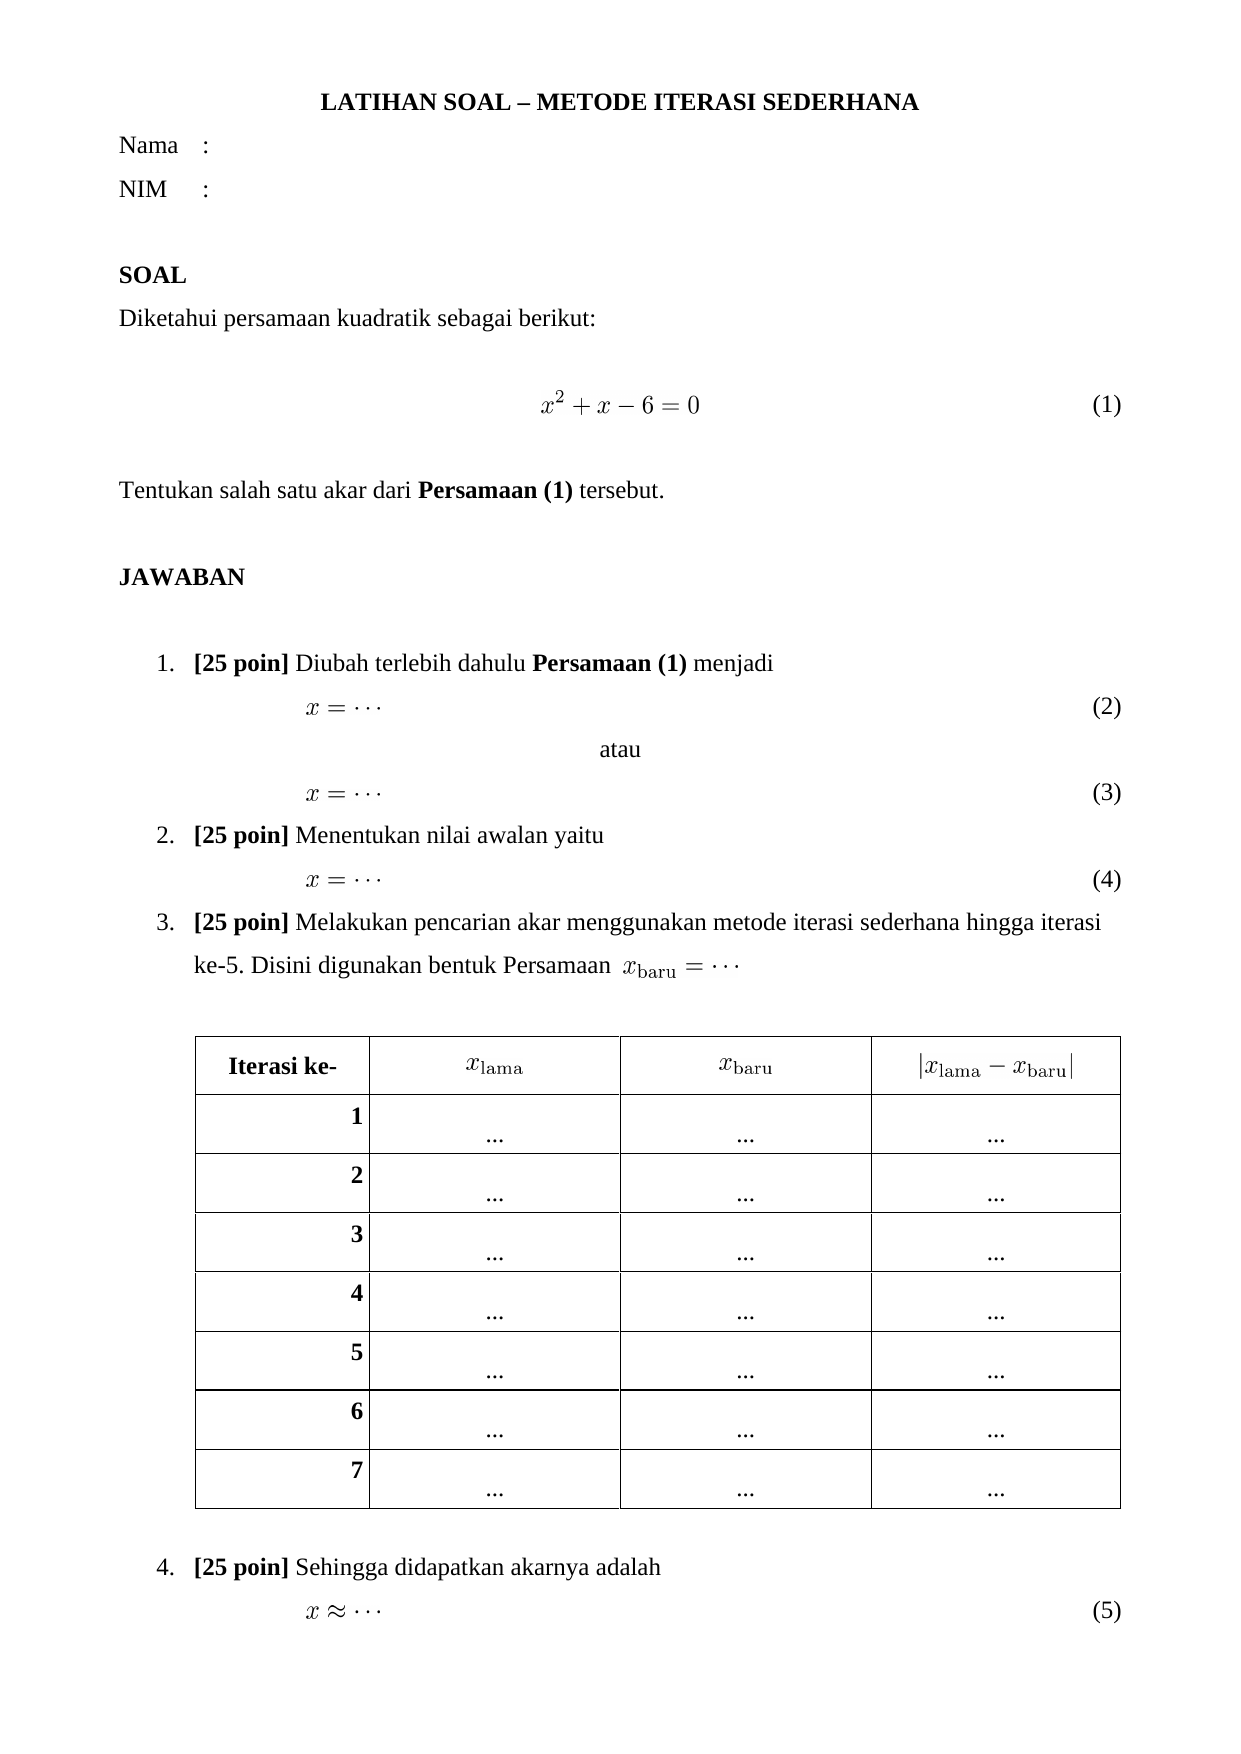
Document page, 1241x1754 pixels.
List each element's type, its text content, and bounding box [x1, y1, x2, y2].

table_cell 6 [196, 1391, 369, 1449]
table_cell ... [370, 1332, 619, 1389]
picture [306, 875, 380, 887]
text NIM : [119, 174, 1121, 202]
text SOAL [119, 260, 1121, 289]
table_cell ... [872, 1214, 1120, 1271]
table_header [370, 1037, 619, 1094]
table_cell ... [621, 1450, 871, 1508]
picture [719, 1058, 772, 1074]
table_cell ... [370, 1273, 619, 1331]
picture [306, 1605, 380, 1619]
table_cell ... [872, 1095, 1120, 1153]
text atau [119, 734, 1121, 763]
table_cell ... [370, 1214, 619, 1271]
table_cell ... [872, 1332, 1120, 1389]
table_header [621, 1037, 871, 1094]
table_cell ... [370, 1450, 619, 1508]
table_cell 4 [196, 1273, 369, 1331]
text (5) [119, 1595, 1121, 1624]
table_cell ... [621, 1332, 871, 1389]
text Tentukan salah satu akar dari Persamaan (1) tersebut. [119, 476, 1121, 504]
table_cell ... [621, 1154, 871, 1212]
table_cell ... [621, 1214, 871, 1271]
picture [541, 390, 699, 415]
picture [623, 961, 738, 978]
list [25 poin] Melakukan pencarian akar menggunakan metode iterasi sederhana hingga iterasi ke-5. Disini digunakan bentuk Persamaan [156, 907, 1121, 979]
list [25 poin] Sehingga didapatkan akarnya adalah [156, 1552, 1121, 1581]
table_cell ... [621, 1273, 871, 1331]
table_cell ... [370, 1154, 619, 1212]
list [25 poin] Diubah terlebih dahulu Persamaan (1) menjadi [156, 648, 1121, 677]
list [25 poin] Menentukan nilai awalan yaitu [156, 821, 1121, 849]
table_cell ... [872, 1391, 1120, 1449]
table_cell ... [872, 1154, 1120, 1212]
table_cell ... [621, 1095, 871, 1153]
text (4) [119, 864, 1121, 892]
table_cell 7 [196, 1450, 369, 1508]
table_cell 5 [196, 1332, 369, 1389]
table_cell ... [872, 1450, 1120, 1508]
picture [306, 789, 380, 801]
table_cell ... [872, 1273, 1120, 1331]
text (3) [119, 777, 1121, 806]
text (1) [119, 389, 1121, 418]
table_cell 1 [196, 1095, 369, 1153]
table_cell ... [621, 1391, 871, 1449]
text LATIHAN SOAL – METODE ITERASI SEDERHANA [119, 87, 1121, 116]
text (2) [119, 691, 1121, 720]
table_cell 2 [196, 1154, 369, 1212]
picture [466, 1058, 523, 1074]
picture [920, 1053, 1072, 1079]
picture [306, 703, 380, 715]
text Nama : [119, 131, 1121, 159]
table_header [872, 1037, 1120, 1094]
text JAWABAN [119, 562, 1121, 591]
table_cell ... [370, 1391, 619, 1449]
table_cell ... [370, 1095, 619, 1153]
table_cell 3 [196, 1214, 369, 1271]
text Diketahui persamaan kuadratik sebagai berikut: [119, 303, 1121, 332]
table_header Iterasi ke- [196, 1037, 369, 1094]
